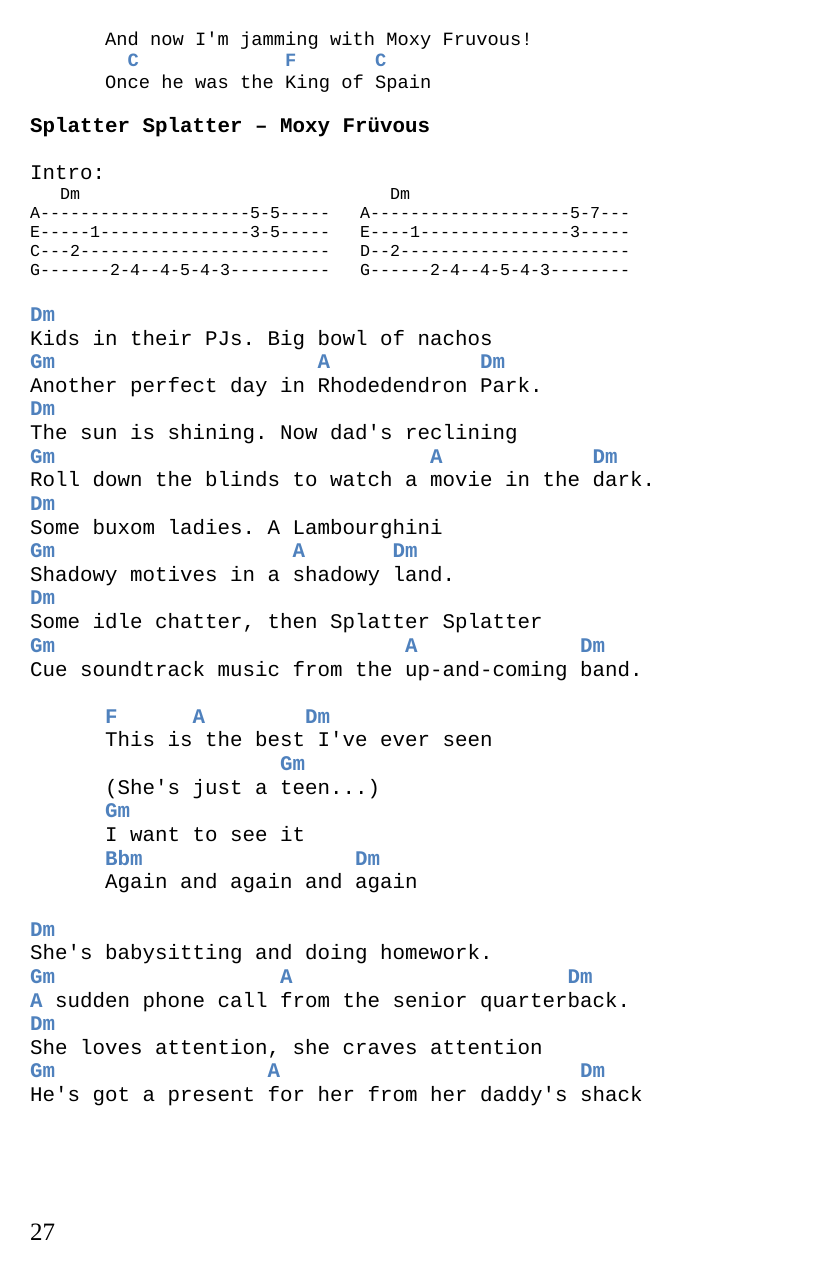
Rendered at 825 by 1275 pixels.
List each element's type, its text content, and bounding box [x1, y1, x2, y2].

text Again and again and again [105, 871, 806, 895]
text A---------------------5-5----- A--------------------5-7--- [30, 205, 806, 224]
text Gm A Dm He's got a present for her from her daddy's shack [30, 1061, 806, 1137]
text F A Dm [105, 706, 806, 729]
text Another perfect day in Rhodedendron Park. [30, 375, 806, 398]
text Dm [30, 493, 806, 517]
text Splatter Splatter – Moxy Früvous [30, 115, 806, 139]
text Roll down the blinds to watch a movie in the dark. [30, 469, 806, 493]
text Intro: [30, 162, 806, 186]
text Shadowy motives in a shadowy land. [30, 564, 806, 588]
text Gm [105, 800, 806, 824]
text (She's just a teen...) [105, 777, 806, 800]
text Dm [30, 304, 806, 327]
text And now I'm jamming with Moxy Fruvous! [105, 30, 806, 51]
text Dm [30, 588, 806, 611]
text Gm A Dm [30, 351, 806, 375]
text The sun is shining. Now dad's reclining [30, 422, 806, 446]
text Dm [30, 398, 806, 422]
text Dm Dm [30, 186, 806, 205]
text Bbm Dm [105, 848, 806, 871]
text Gm [105, 753, 806, 777]
text Gm A Dm A sudden phone call from the senior quarterback. [30, 966, 806, 1013]
text Gm A Dm [30, 540, 806, 564]
text Some idle chatter, then Splatter Splatter [30, 611, 806, 635]
text Gm A Dm [30, 446, 806, 469]
text C F C [105, 51, 806, 72]
text Once he was the King of Spain [105, 72, 806, 94]
text Kids in their PJs. Big bowl of nachos [30, 327, 806, 351]
text Gm A Dm [30, 635, 806, 658]
text E-----1---------------3-5----- E----1---------------3----- [30, 224, 806, 242]
text G-------2-4--4-5-4-3---------- G------2-4--4-5-4-3-------- [30, 261, 806, 280]
text Cue soundtrack music from the up-and-coming band. [30, 658, 806, 682]
text I want to see it [105, 824, 806, 848]
text Some buxom ladies. A Lambourghini [30, 517, 806, 540]
text Dm [30, 919, 806, 942]
text This is the best I've ever seen [105, 729, 806, 753]
text She's babysitting and doing homework. [30, 942, 806, 966]
text Dm She loves attention, she craves attention [30, 1013, 806, 1061]
text C---2------------------------- D--2----------------------- [30, 242, 806, 261]
